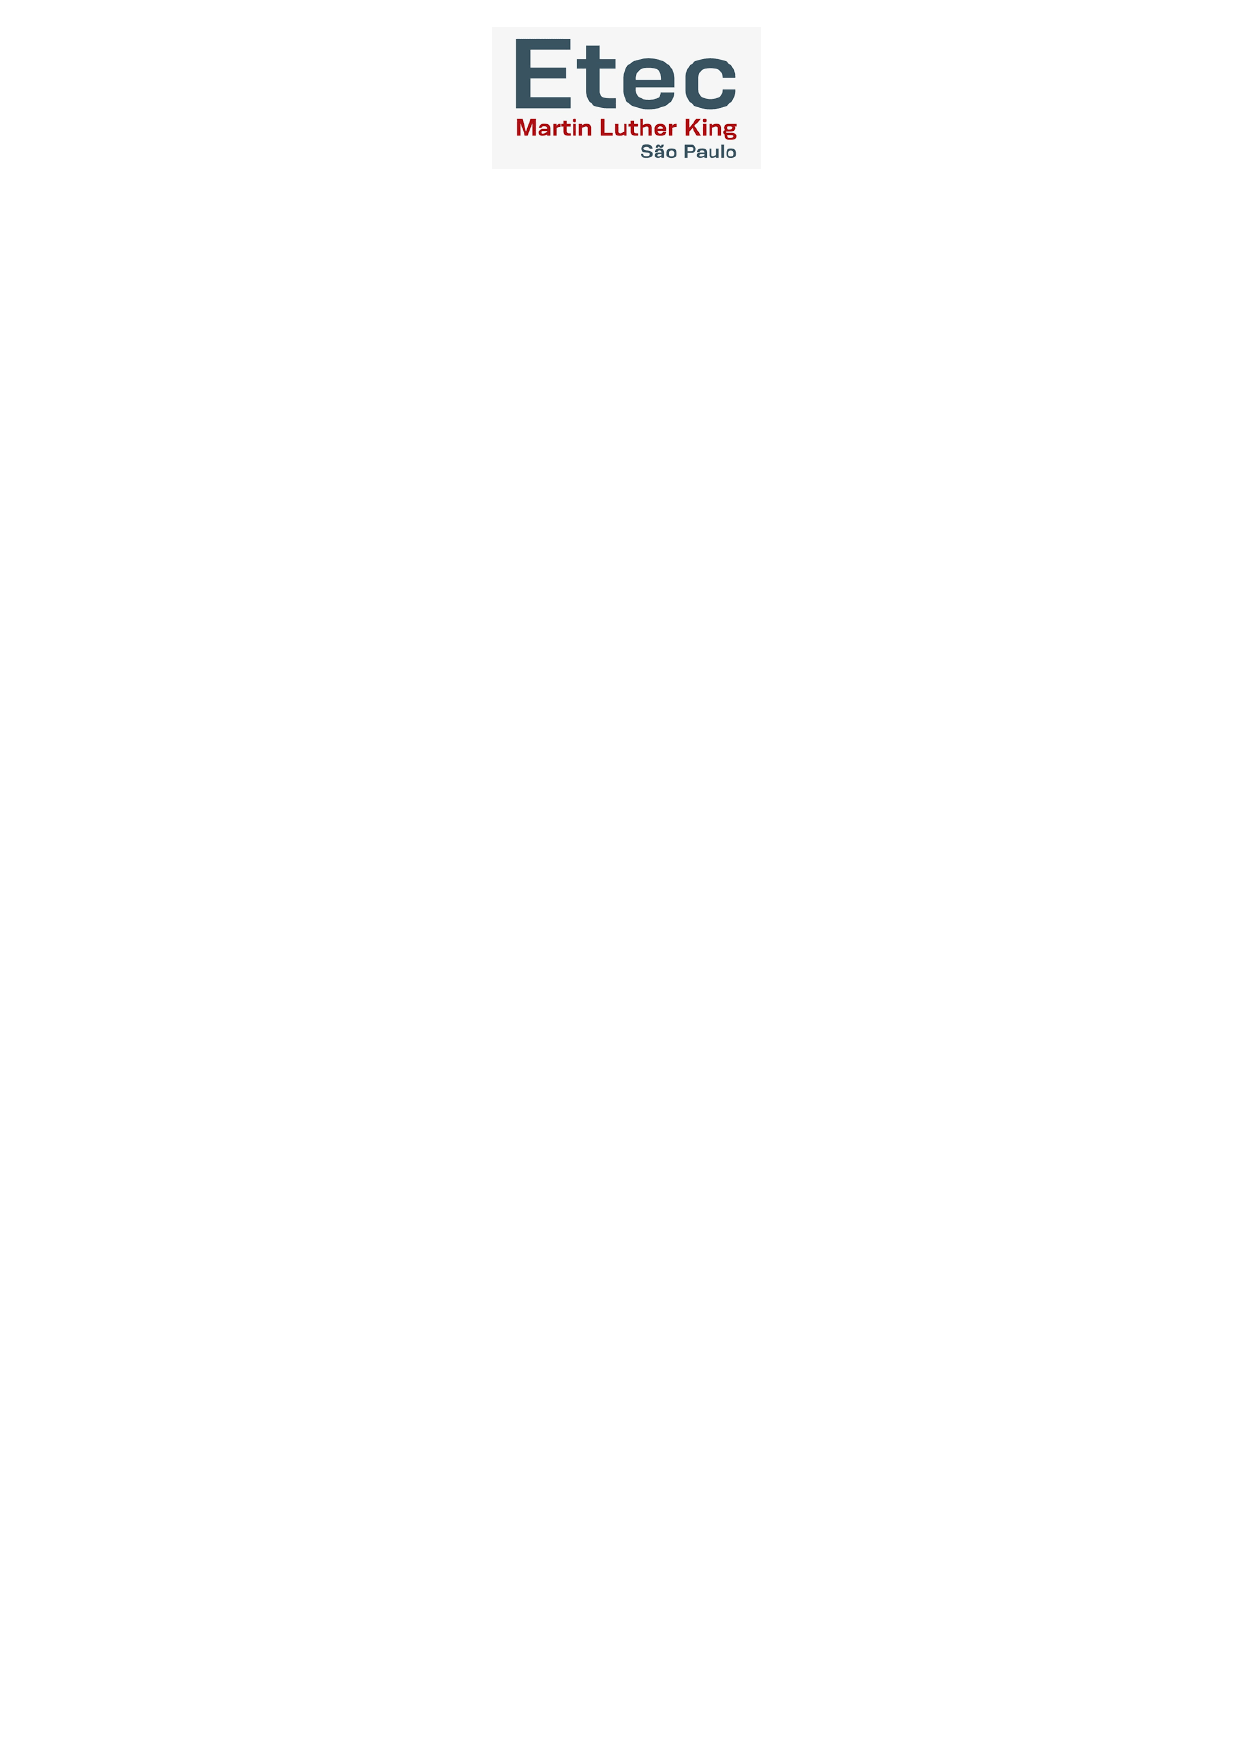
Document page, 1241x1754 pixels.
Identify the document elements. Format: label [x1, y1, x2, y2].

picture [492, 27, 761, 169]
